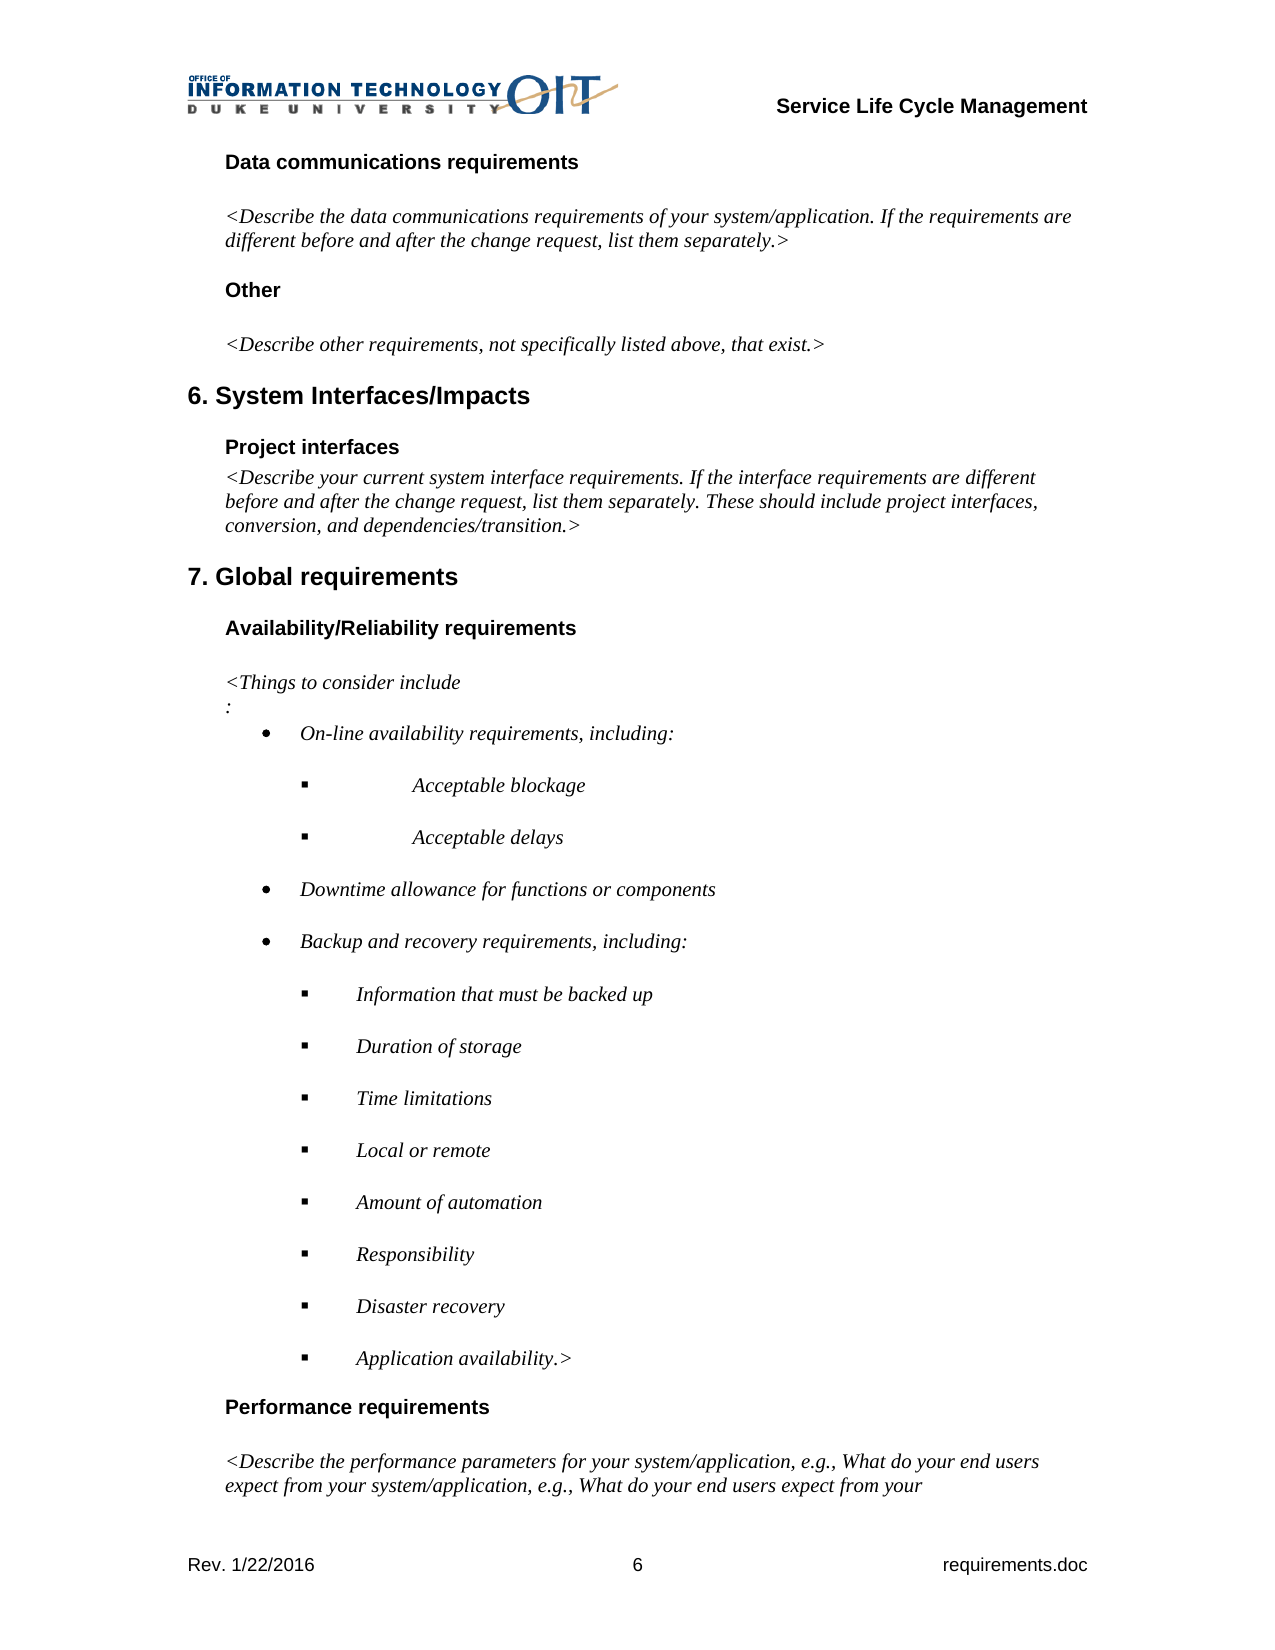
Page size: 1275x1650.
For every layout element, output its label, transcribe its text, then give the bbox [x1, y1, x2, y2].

subtitle Other [225, 277, 1087, 301]
picture [187, 75, 619, 114]
text <Describe other requirements, not specifically listed above, that exist.> [225, 332, 1087, 356]
subtitle Performance requirements [225, 1395, 1087, 1419]
subtitle Availability/Reliability requirements [225, 616, 1087, 639]
list On-line availability requirements, including: [262, 718, 1087, 745]
subtitle 7. Global requirements [187, 562, 1087, 591]
list Application availability.> [300, 1343, 1087, 1370]
subtitle Project interfaces [225, 434, 1087, 458]
list Acceptable blockage [300, 770, 1087, 797]
list Acceptable delays [300, 822, 1087, 849]
text <Describe your current system interface requirements. If the interface requirements are different before and after the change request, list them separately. These should include project interfaces, conversion, and dependencies/transition.> [225, 465, 1087, 537]
list Local or remote [300, 1135, 1087, 1162]
text <Things to consider include [225, 670, 1087, 694]
list Responsibility [300, 1239, 1087, 1266]
list Disaster recovery [300, 1291, 1087, 1318]
list Duration of storage [300, 1031, 1087, 1058]
list Time limitations [300, 1083, 1087, 1110]
subtitle Data communications requirements [225, 150, 1087, 174]
list Amount of automation [300, 1187, 1087, 1214]
list Downtime allowance for functions or components [262, 874, 1087, 901]
list Backup and recovery requirements, including: [262, 926, 1087, 953]
text <Describe the performance parameters for your system/application, e.g., What do your end users expect from your system/application, e.g., What do your end users expect from your [225, 1449, 1087, 1497]
list Information that must be backed up [300, 978, 1087, 1006]
text : [225, 694, 1087, 718]
subtitle 6. System Interfaces/Impacts [187, 381, 1087, 409]
text <Describe the data communications requirements of your system/application. If the requirements are different before and after the change request, list them separately.> [225, 204, 1087, 252]
